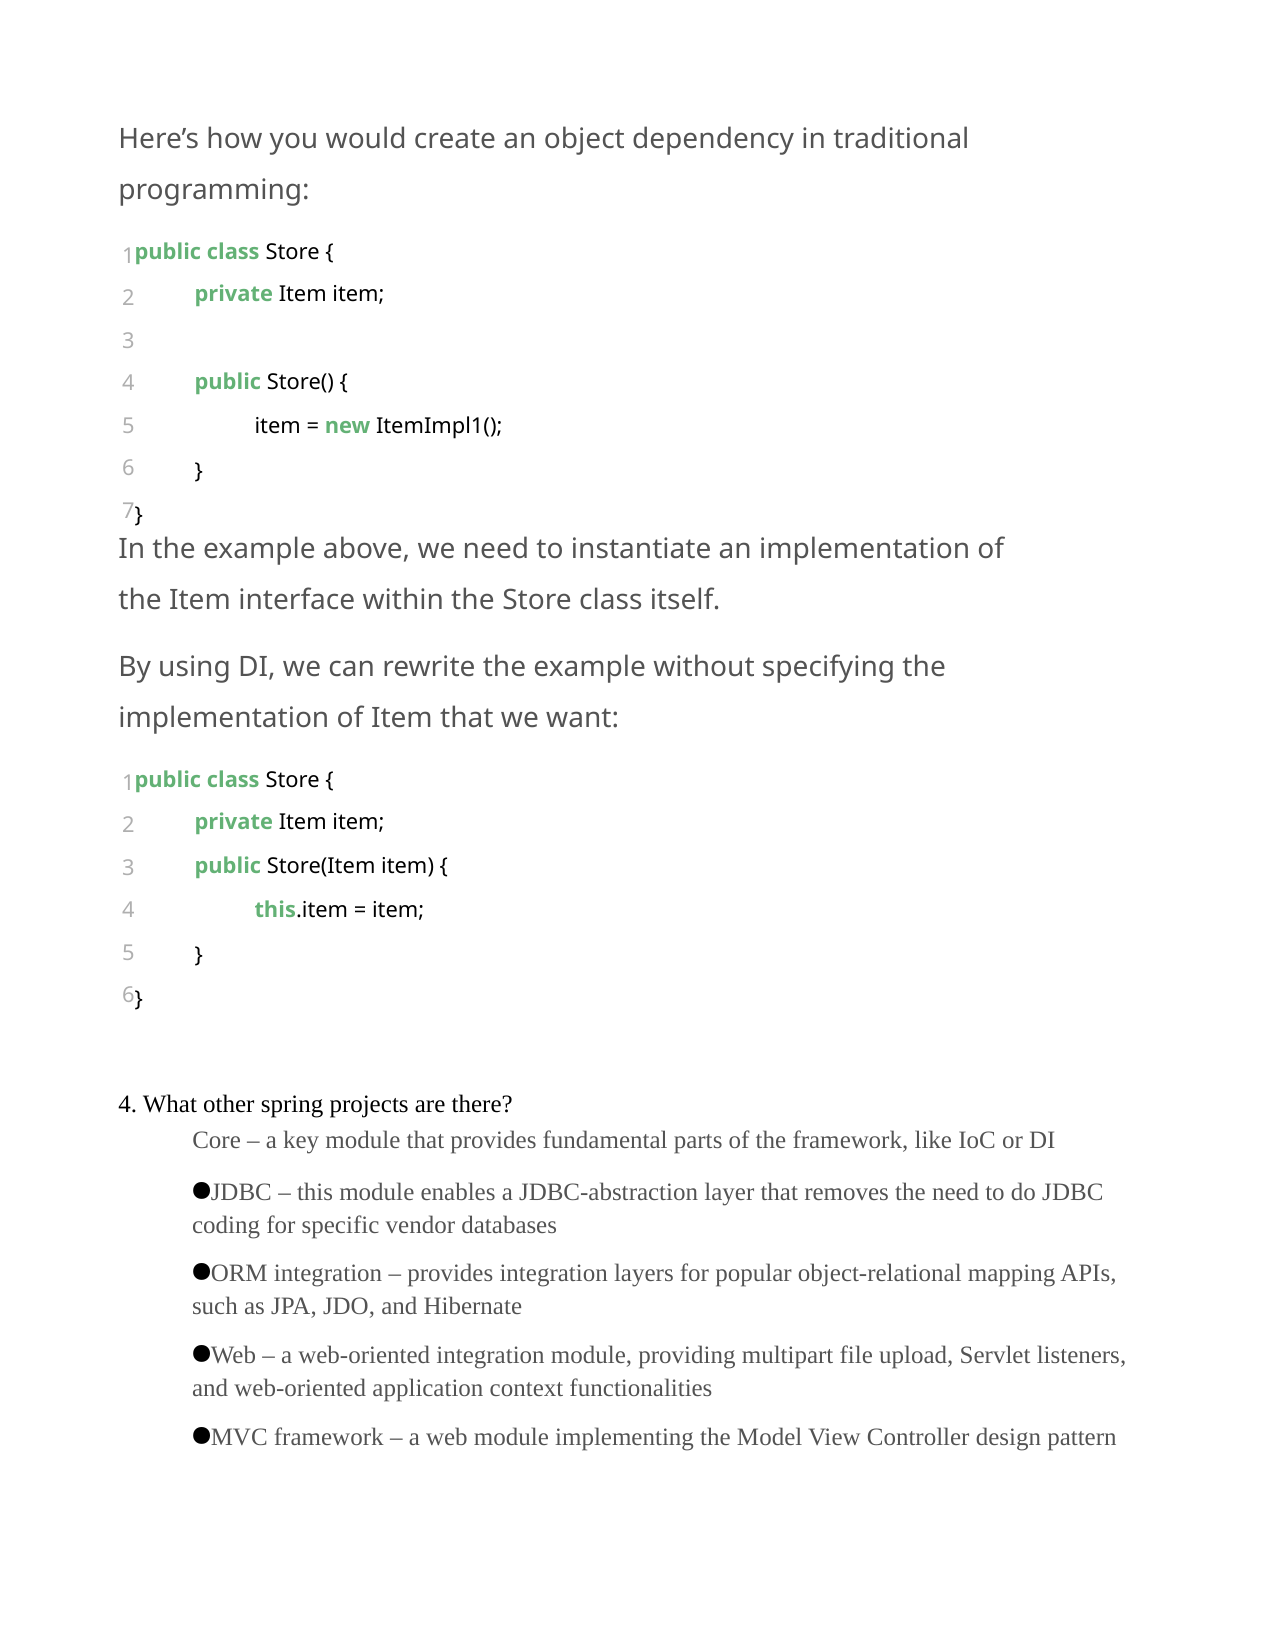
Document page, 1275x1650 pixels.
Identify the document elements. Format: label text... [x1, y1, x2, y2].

text Here’s how you would create an object dependency in traditional programming: [118, 118, 1157, 207]
text By using DI, we can rewrite the example without specifying the implementation of Item that we want: [118, 646, 1157, 735]
text In the example above, we need to instantiate an implementation of the Item interface within the Store class itself. [118, 529, 1157, 618]
list Web – a web-oriented integration module, providing multipart file upload, Servlet listeners, and web-oriented application context functionalities [118, 1340, 1157, 1402]
text Core – a key module that provides fundamental parts of the framework, like IoC or DI [118, 1118, 1157, 1156]
text 4. What other spring projects are there? [118, 1089, 1157, 1118]
list JDBC – this module enables a JDBC-abstraction layer that removes the need to do JDBC coding for specific vendor databases [118, 1177, 1157, 1238]
table_header 1 2 3 4 5 6 [118, 764, 134, 1013]
table_header 1 2 3 4 5 6 7 [118, 236, 134, 529]
table_header public class Store { private Item item; public Store(Item item) { this.item = item; } } [134, 764, 481, 1013]
table_header public class Store { private Item item; public Store() { item = new ItemImpl1(); } } [134, 236, 559, 529]
list ORM integration – provides integration layers for popular object-relational mapping APIs, such as JPA, JDO, and Hibernate [118, 1258, 1157, 1320]
list MVC framework – a web module implementing the Model View Controller design pattern [118, 1422, 1157, 1450]
